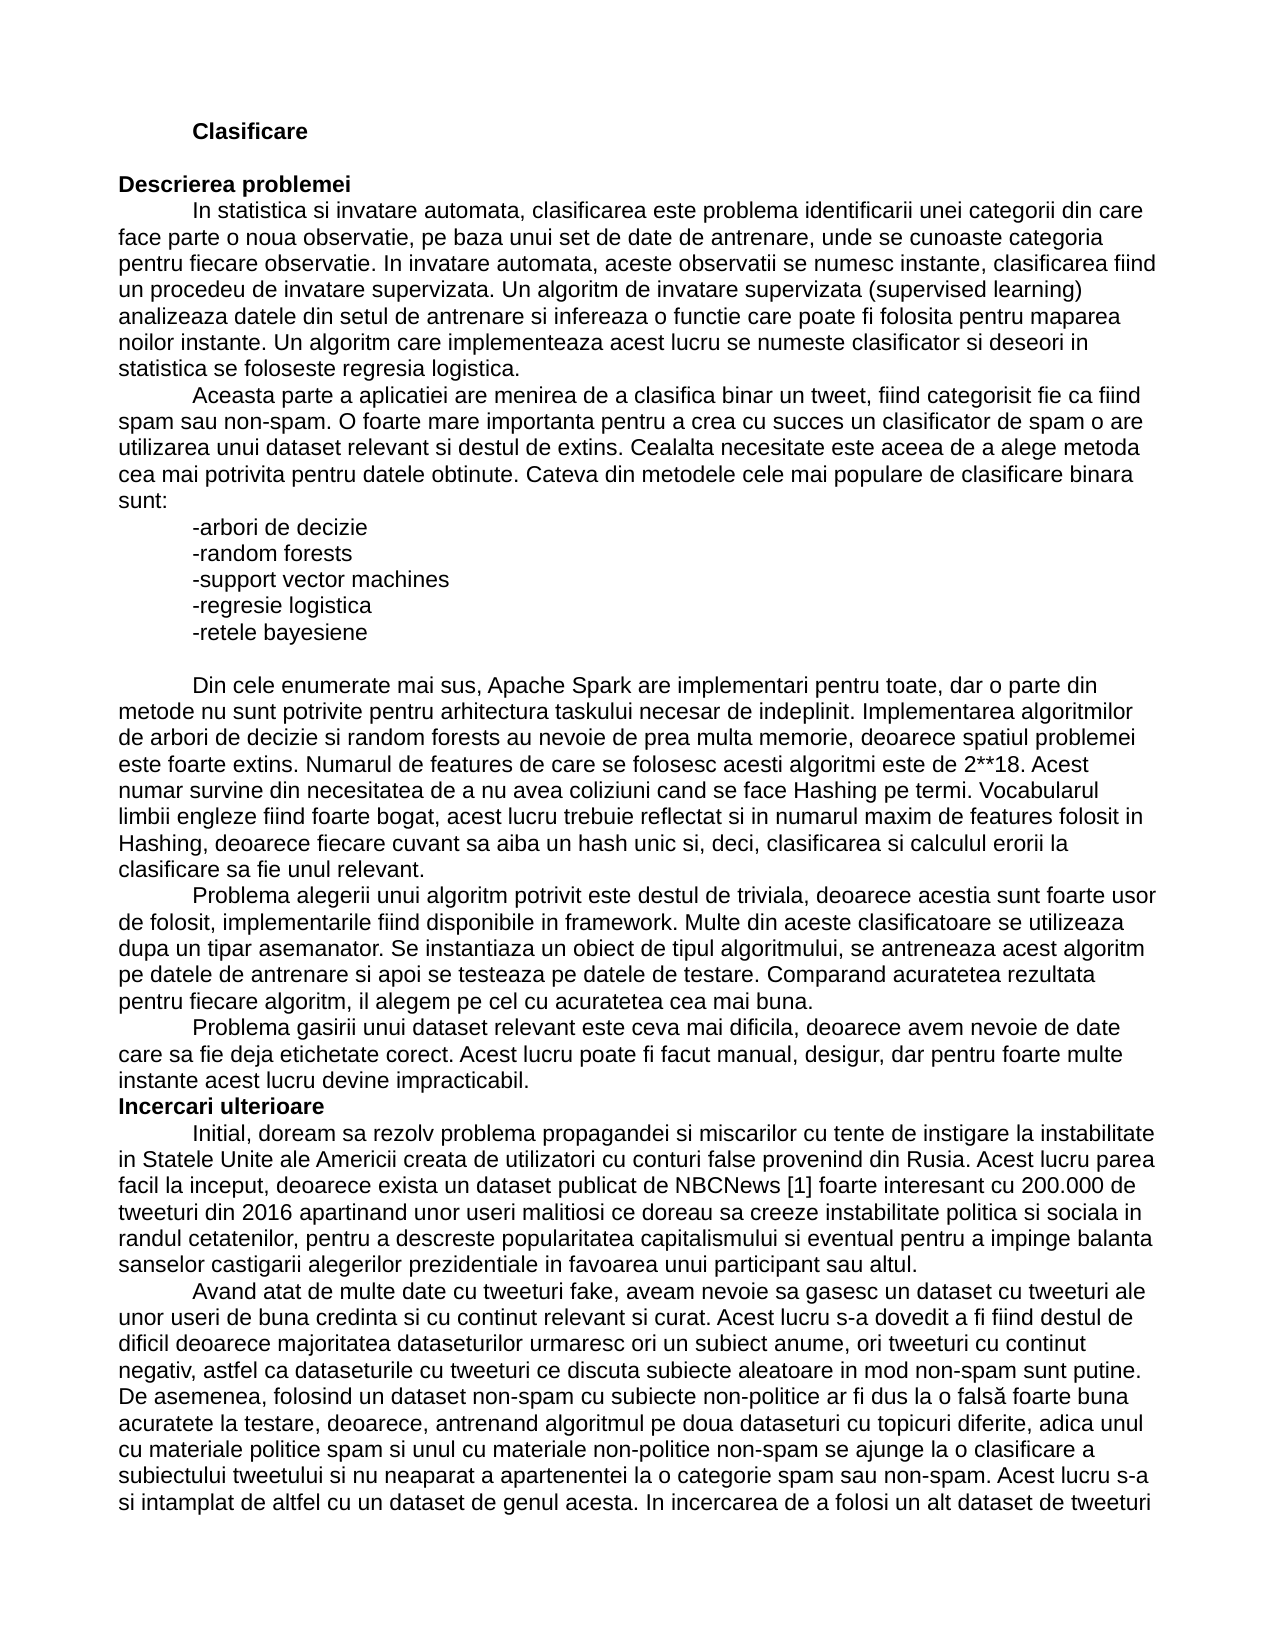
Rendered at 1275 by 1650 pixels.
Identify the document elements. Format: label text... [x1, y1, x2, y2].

text -regresie logistica [118, 592, 1157, 619]
text De asemenea, folosind un dataset non-spam cu subiecte non-politice ar fi dus la o falsă foarte buna acuratete la testare, deoarece, antrenand algoritmul pe doua dataseturi cu topicuri diferite, adica unul cu materiale politice spam si unul cu materiale non-politice non-spam se ajunge la o clasificare a subiectului tweetului si nu neaparat a apartenentei la o categorie spam sau non-spam. Acest lucru s-a si intamplat de altfel cu un dataset de genul acesta. In incercarea de a folosi un alt dataset de tweeturi [118, 1383, 1157, 1515]
text Din cele enumerate mai sus, Apache Spark are implementari pentru toate, dar o parte din metode nu sunt potrivite pentru arhitectura taskului necesar de indeplinit. Implementarea algoritmilor de arbori de decizie si random forests au nevoie de prea multa memorie, deoarece spatiul problemei este foarte extins. Numarul de features de care se folosesc acesti algoritmi este de 2**18. Acest numar survine din necesitatea de a nu avea coliziuni cand se face Hashing pe termi. Vocabularul limbii engleze fiind foarte bogat, acest lucru trebuie reflectat si in numarul maxim de features folosit in Hashing, deoarece fiecare cuvant sa aiba un hash unic si, deci, clasificarea si calculul erorii la clasificare sa fie unul relevant. [118, 672, 1157, 882]
text -retele bayesiene [118, 619, 1157, 645]
text In statistica si invatare automata, clasificarea este problema identificarii unei categorii din care face parte o noua observatie, pe baza unui set de date de antrenare, unde se cunoaste categoria pentru fiecare observatie. In invatare automata, aceste observatii se numesc instante, clasificarea fiind un procedeu de invatare supervizata. Un algoritm de invatare supervizata (supervised learning) analizeaza datele din setul de antrenare si infereaza o functie care poate fi folosita pentru maparea noilor instante. Un algoritm care implementeaza acest lucru se numeste clasificator si deseori in statistica se foloseste regresia logistica. [118, 197, 1157, 382]
text Avand atat de multe date cu tweeturi fake, aveam nevoie sa gasesc un dataset cu tweeturi ale unor useri de buna credinta si cu continut relevant si curat. Acest lucru s-a dovedit a fi fiind destul de dificil deoarece majoritatea dataseturilor urmaresc ori un subiect anume, ori tweeturi cu continut negativ, astfel ca dataseturile cu tweeturi ce discuta subiecte aleatoare in mod non-spam sunt putine. [118, 1278, 1157, 1383]
text Problema gasirii unui dataset relevant este ceva mai dificila, deoarece avem nevoie de date care sa fie deja etichetate corect. Acest lucru poate fi facut manual, desigur, dar pentru foarte multe instante acest lucru devine impracticabil. [118, 1014, 1157, 1093]
text Problema alegerii unui algoritm potrivit este destul de triviala, deoarece acestia sunt foarte usor de folosit, implementarile fiind disponibile in framework. Multe din aceste clasificatoare se utilizeaza dupa un tipar asemanator. Se instantiaza un obiect de tipul algoritmului, se antreneaza acest algoritm pe datele de antrenare si apoi se testeaza pe datele de testare. Comparand acuratetea rezultata pentru fiecare algoritm, il alegem pe cel cu acuratetea cea mai buna. [118, 882, 1157, 1014]
text Incercari ulterioare Initial, doream sa rezolv problema propagandei si miscarilor cu tente de instigare la instabilitate in Statele Unite ale Americii creata de utilizatori cu conturi false provenind din Rusia. Acest lucru parea facil la inceput, deoarece exista un dataset publicat de NBCNews [1] foarte interesant cu 200.000 de tweeturi din 2016 apartinand unor useri malitiosi ce doreau sa creeze instabilitate politica si sociala in randul cetatenilor, pentru a descreste popularitatea capitalismului si eventual pentru a impinge balanta sanselor castigarii alegerilor prezidentiale in favoarea unui participant sau altul. [118, 1093, 1157, 1278]
text -support vector machines [118, 566, 1157, 592]
text Aceasta parte a aplicatiei are menirea de a clasifica binar un tweet, fiind categorisit fie ca fiind spam sau non-spam. O foarte mare importanta pentru a crea cu succes un clasificator de spam o are utilizarea unui dataset relevant si destul de extins. Cealalta necesitate este aceea de a alege metoda cea mai potrivita pentru datele obtinute. Cateva din metodele cele mai populare de clasificare binara sunt: [118, 382, 1157, 513]
text Clasificare [118, 118, 1157, 144]
text -arbori de decizie -random forests [118, 513, 1157, 566]
text Descrierea problemei [118, 171, 1157, 197]
